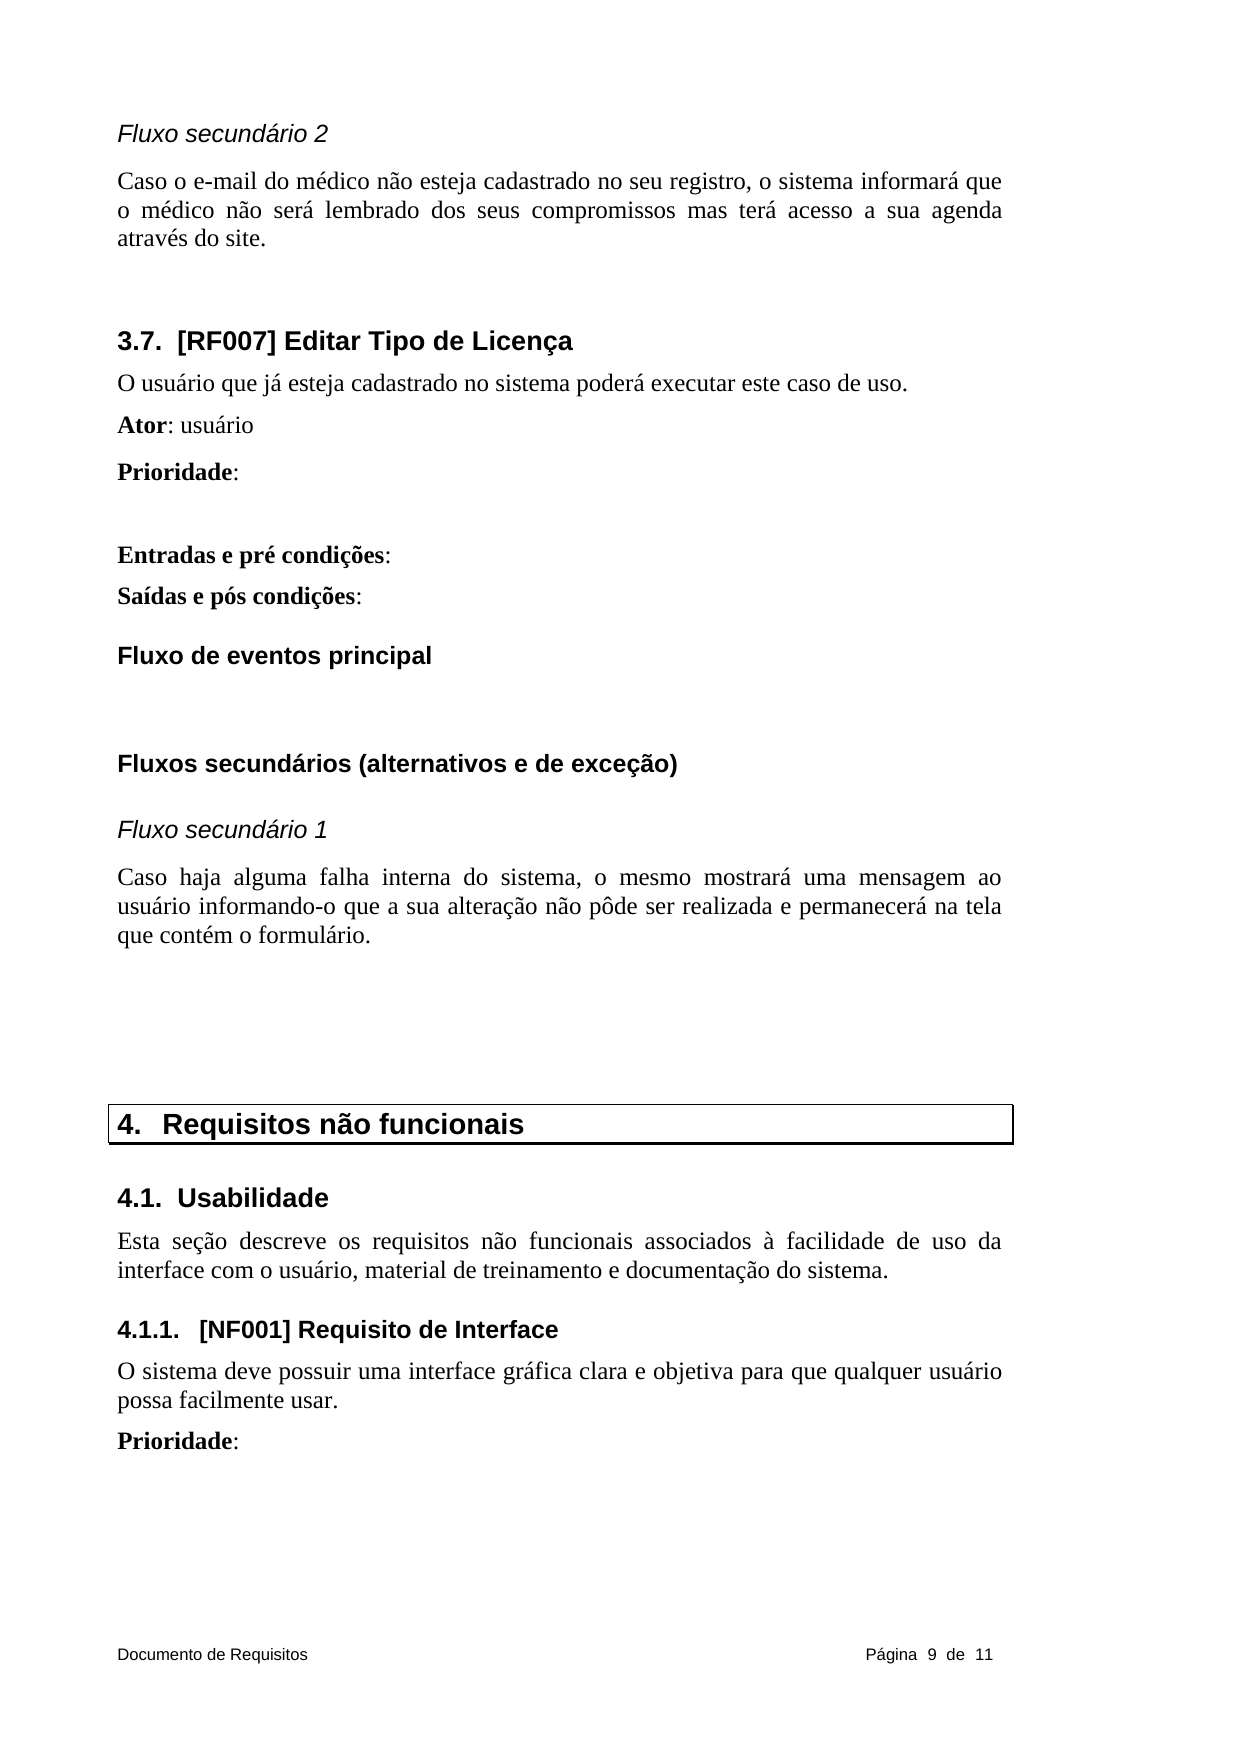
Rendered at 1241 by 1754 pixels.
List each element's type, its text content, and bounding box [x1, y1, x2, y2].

subtitle Fluxo secundário 1 [117, 815, 1003, 843]
text Ator: usuário [117, 410, 1003, 438]
subtitle Usabilidade [117, 1182, 1003, 1214]
text Esta seção descreve os requisitos não funcionais associados à facilidade de uso da interface com o usuário, material de treinamento e documentação do sistema. [117, 1226, 1003, 1284]
text Caso haja alguma falha interna do sistema, o mesmo mostrará uma mensagem ao usuário informando-o que a sua alteração não pôde ser realizada e permanecerá na tela que contém o formulário. [117, 862, 1003, 948]
text Prioridade: [117, 1426, 1003, 1455]
subtitle Fluxo secundário 2 [117, 118, 1003, 147]
subtitle [RF007] Editar Tipo de Licença [117, 325, 1003, 356]
subtitle [NF001] Requisito de Interface [117, 1315, 1003, 1344]
subtitle Fluxos secundários (alternativos e de exceção) [117, 748, 1003, 777]
text Caso o e-mail do médico não esteja cadastrado no seu registro, o sistema informará que o médico não será lembrado dos seus compromissos mas terá acesso a sua agenda através do site. [117, 166, 1003, 252]
text Entradas e pré condições: [117, 540, 1003, 568]
text Saídas e pós condições: [117, 581, 1003, 610]
subtitle Requisitos não funcionais [109, 1105, 1012, 1142]
text Prioridade: [117, 457, 1003, 486]
text O usuário que já esteja cadastrado no sistema poderá executar este caso de uso. [117, 368, 1003, 397]
text O sistema deve possuir uma interface gráfica clara e objetiva para que qualquer usuário possa facilmente usar. [117, 1356, 1003, 1414]
subtitle Fluxo de eventos principal [117, 641, 1003, 670]
